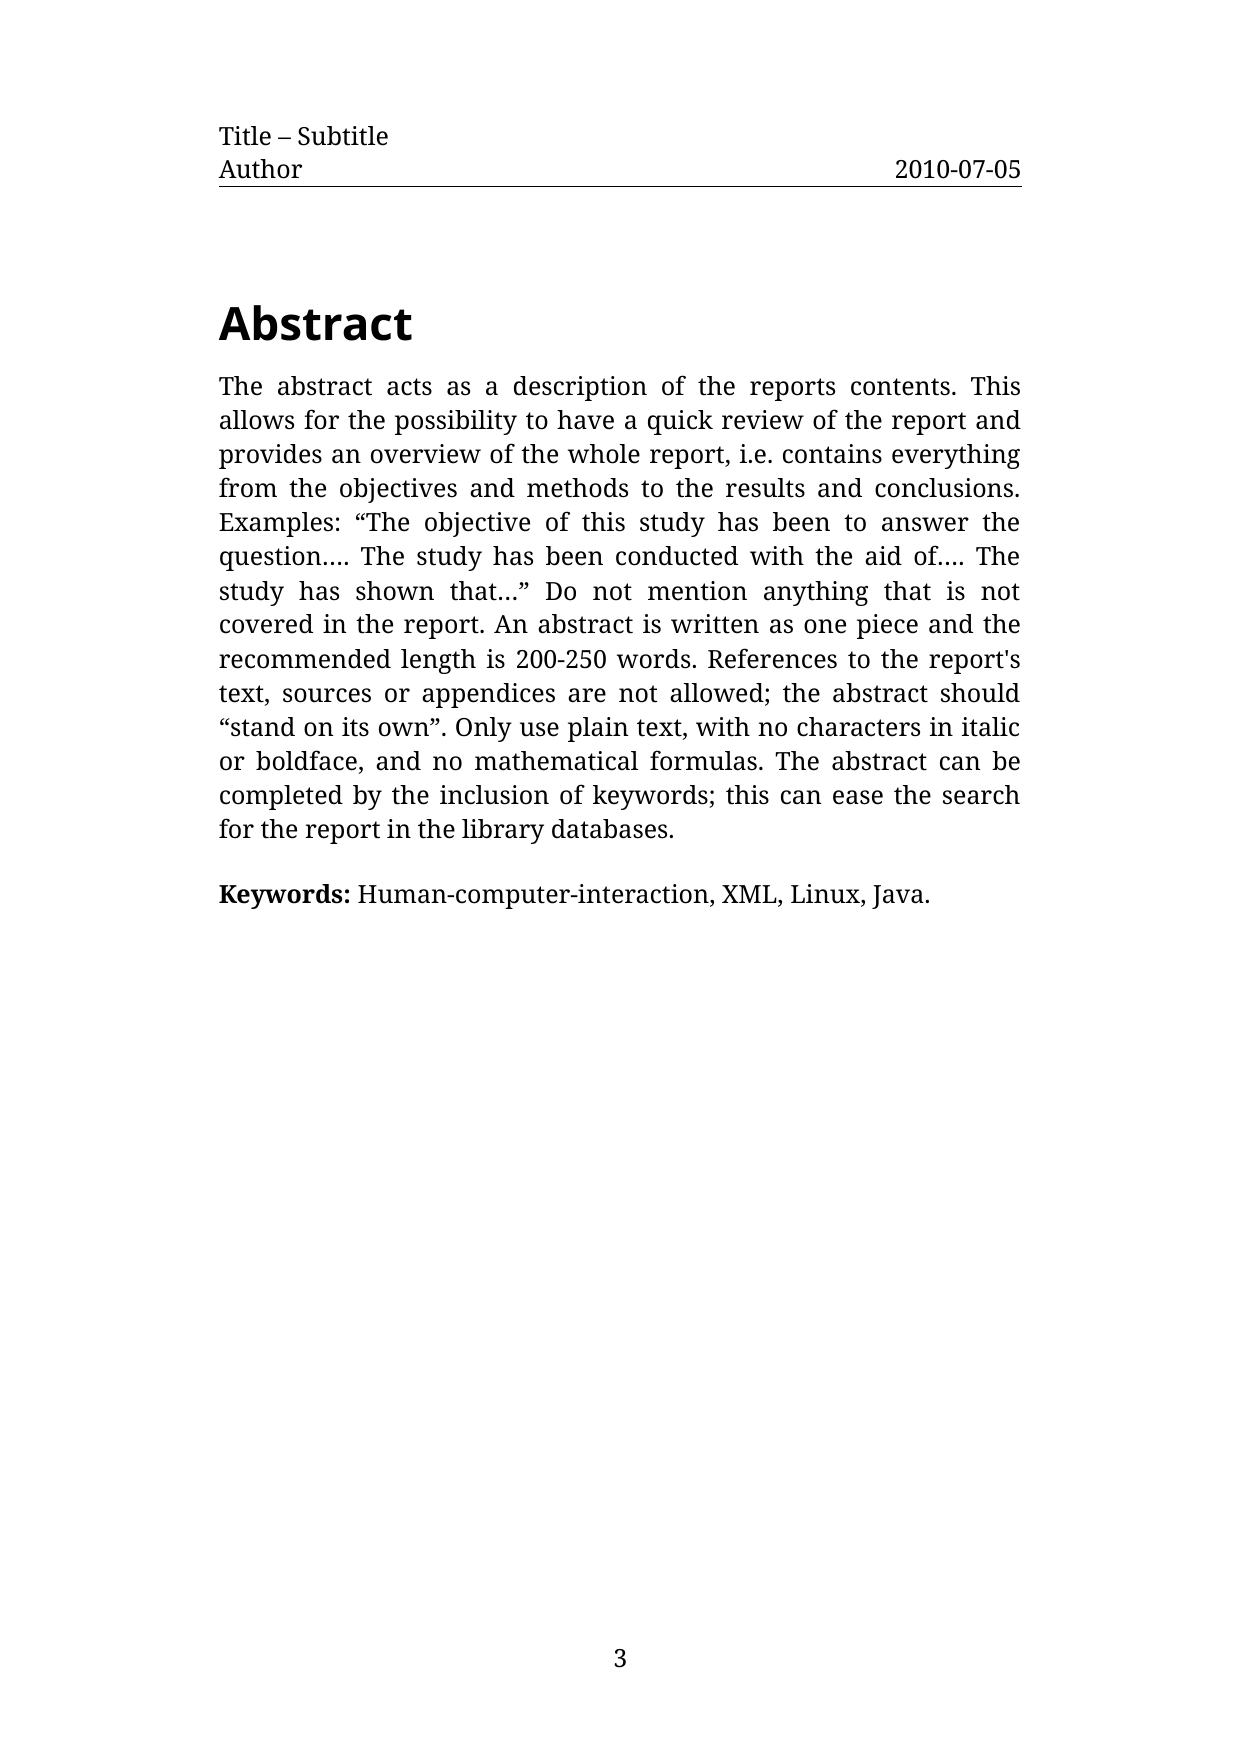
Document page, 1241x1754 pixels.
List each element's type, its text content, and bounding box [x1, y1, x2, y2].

subtitle Keywords: Human-computer-interaction, XML, Linux, Java. [218, 876, 1022, 910]
subtitle The abstract acts as a description of the reports contents. This allows for the possibility to have a quick review of the report and provides an overview of the whole report, i.e. contains everything from the objectives and methods to the results and conclusions. Examples: “The objective of this study has been to answer the question…. The study has been conducted with the aid of…. The study has shown that…” Do not mention anything that is not covered in the report. An abstract is written as one piece and the recommended length is 200-250 words. References to the report's text, sources or appendices are not allowed; the abstract should “stand on its own”. Only use plain text, with no characters in italic or boldface, and no mathematical formulas. The abstract can be completed by the inclusion of keywords; this can ease the search for the report in the library databases. [218, 369, 1022, 846]
subtitle Abstract [218, 291, 1022, 353]
